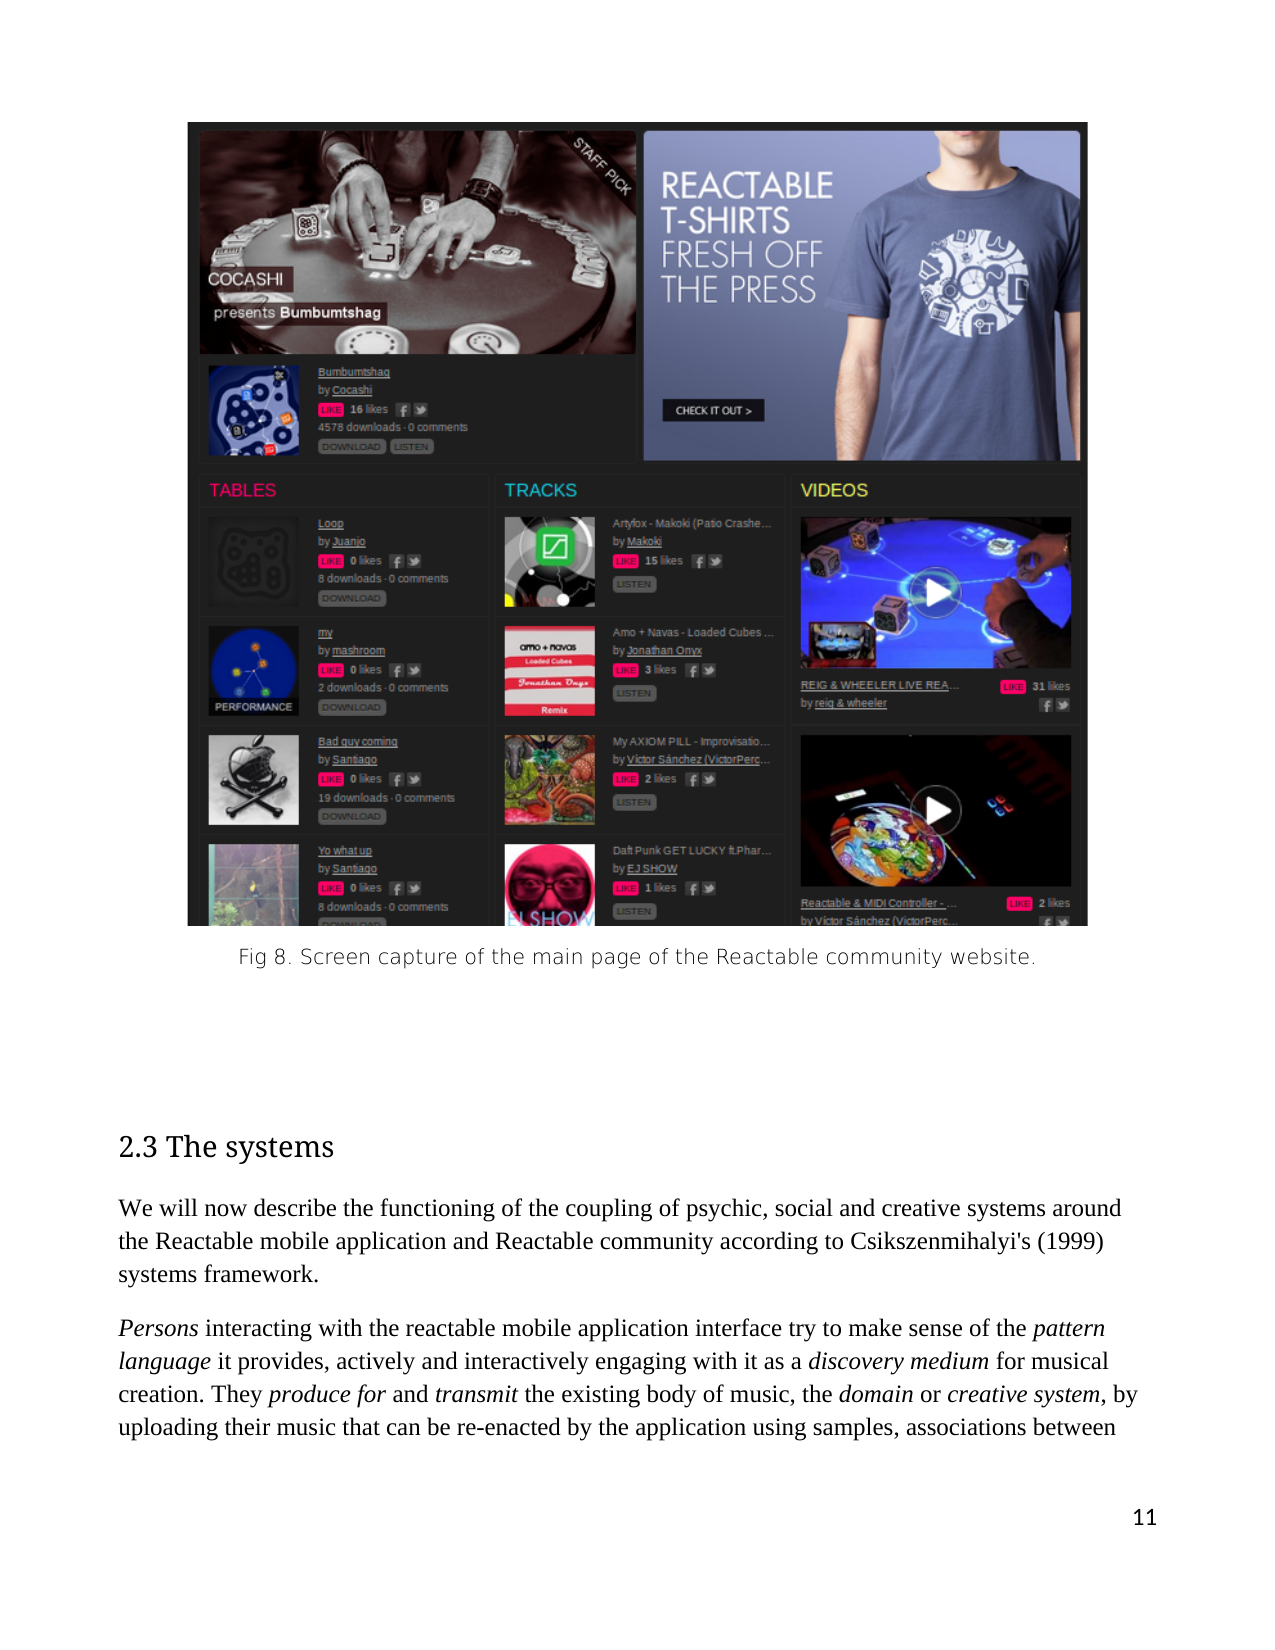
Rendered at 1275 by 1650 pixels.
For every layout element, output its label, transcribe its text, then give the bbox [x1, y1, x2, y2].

picture [187, 122, 1088, 929]
text Persons interacting with the reactable mobile application interface try to make sense of the pattern language it provides, actively and interactively engaging with it as a discovery medium for musical creation. They produce for and transmit the existing body of music, the domain or creative system, by uploading their music that can be re-enacted by the application using samples, associations between [118, 1313, 1157, 1441]
text 2.3 The systems [118, 1127, 1157, 1166]
text We will now describe the functioning of the coupling of psychic, social and creative systems around the Reactable mobile application and Reactable community according to Csikszenmihalyi's (1999) systems framework. [118, 1193, 1157, 1288]
text Fig 8. Screen capture of the main page of the Reactable community website. [118, 945, 1157, 969]
